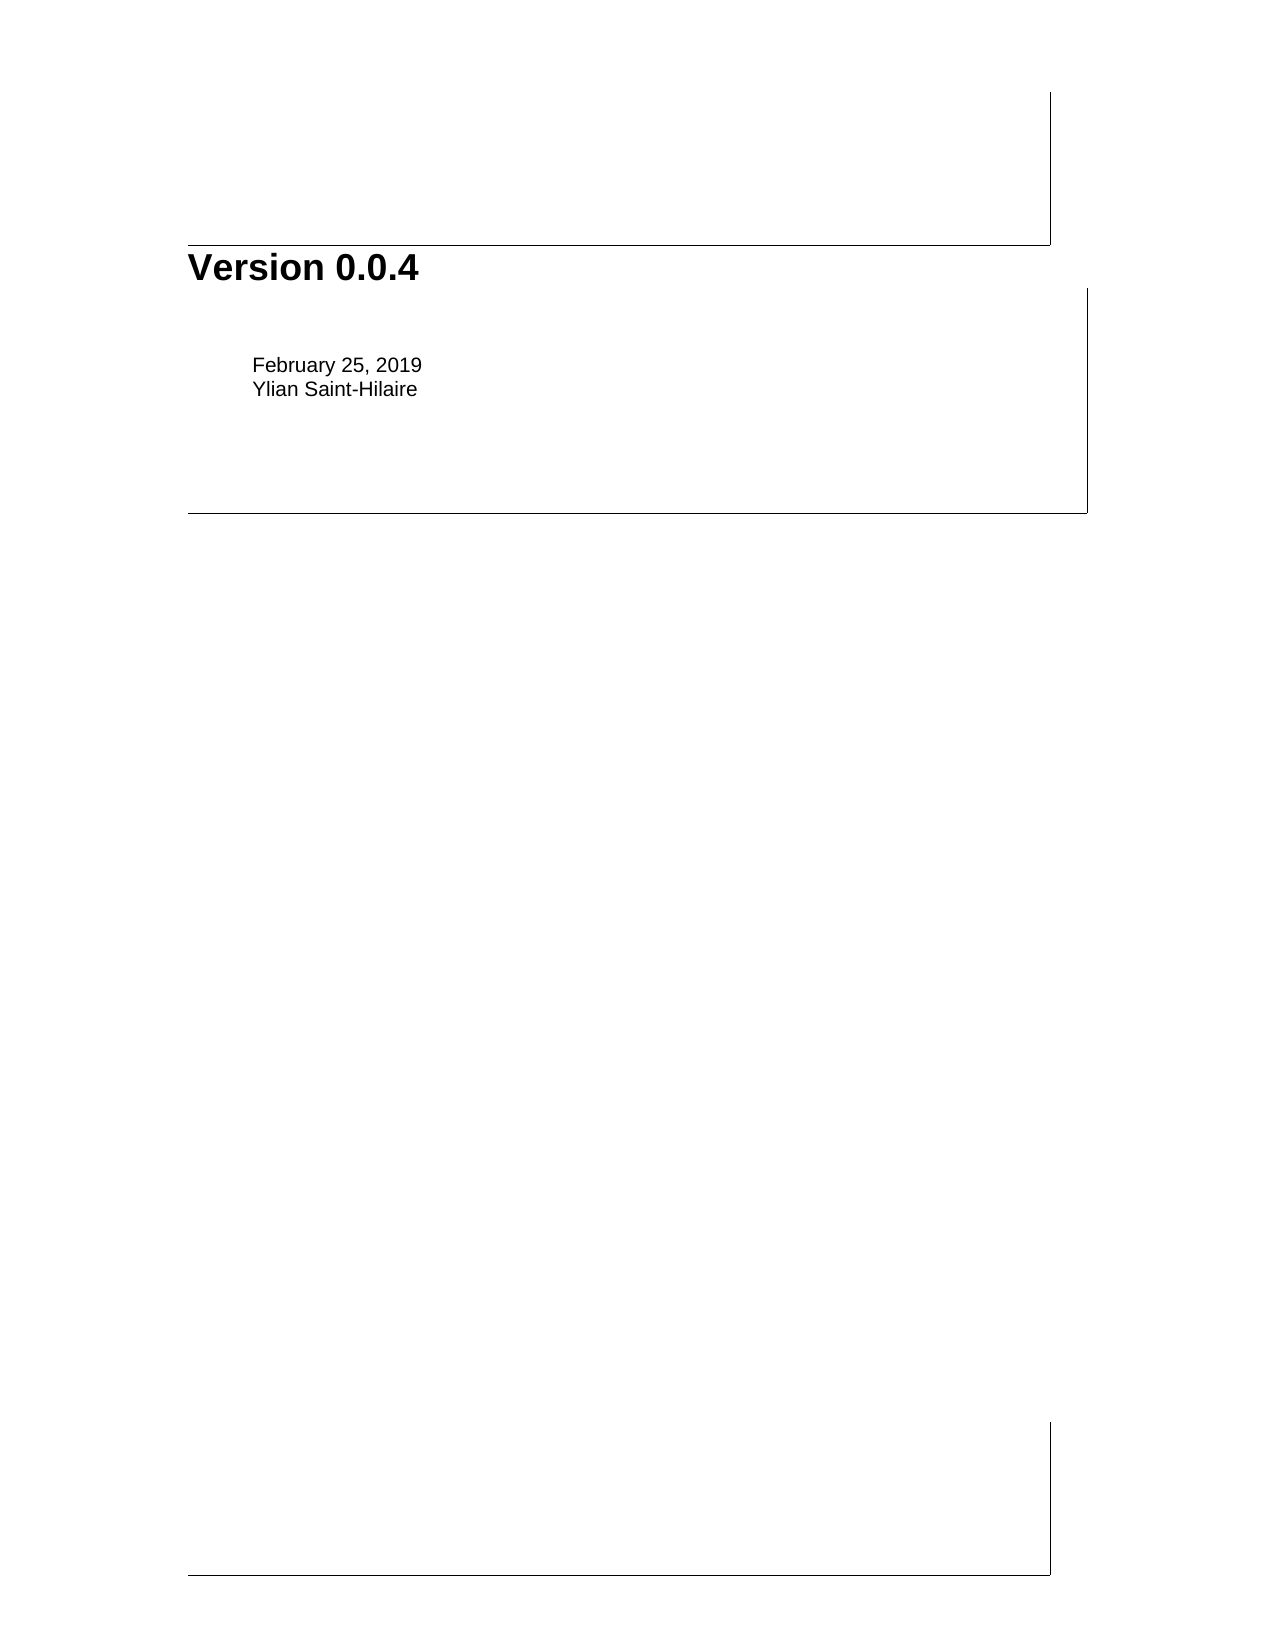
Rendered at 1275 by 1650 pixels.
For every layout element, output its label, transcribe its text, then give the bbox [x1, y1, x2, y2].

text February 25, 2019 Ylian Saint-Hilaire [187, 288, 1087, 400]
text Version 0.0.4 [187, 245, 1087, 288]
